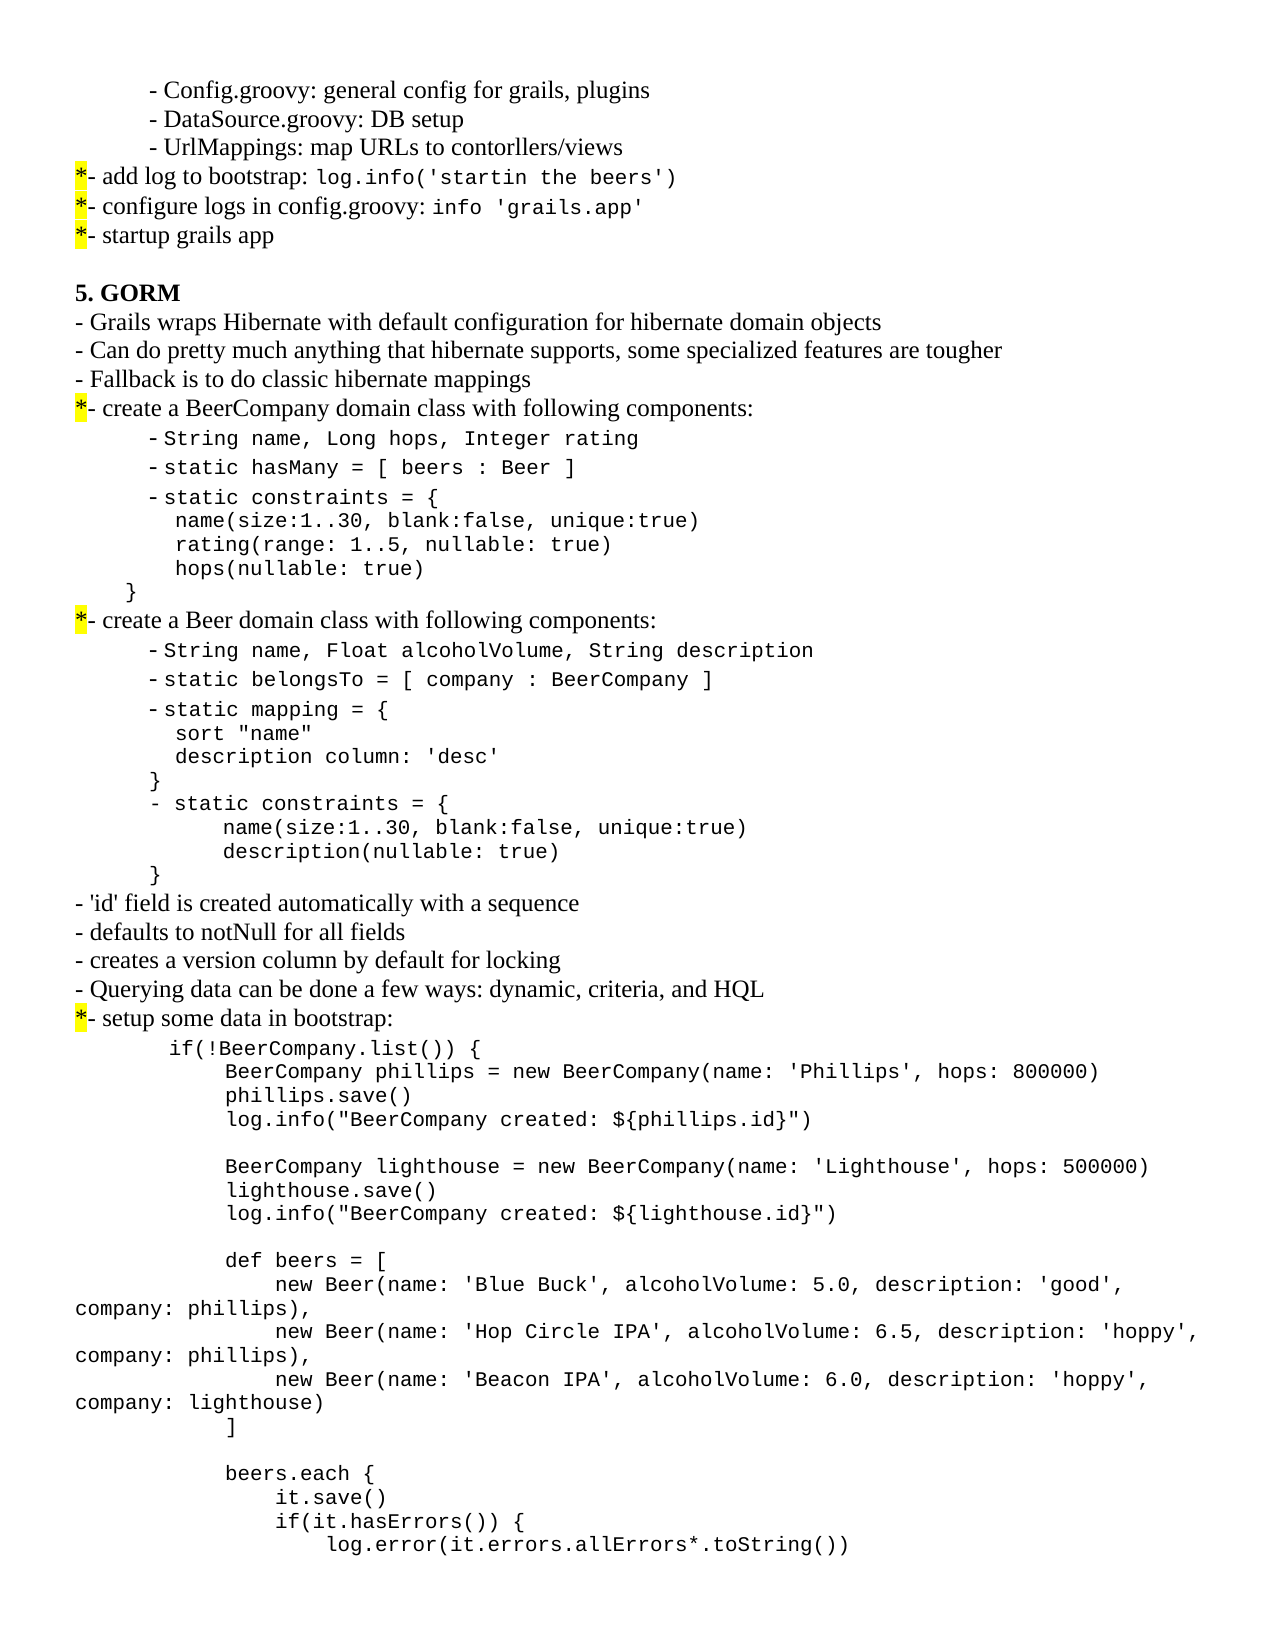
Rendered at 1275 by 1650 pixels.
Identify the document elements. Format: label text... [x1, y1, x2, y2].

text - Config.groovy: general config for grails, plugins - DataSource.groovy: DB setup - UrlMappings: map URLs to contorllers/views *- add log to bootstrap: log.info('startin the beers') *- configure logs in config.groovy: info 'grails.app' *- startup grails app 5. GORM - Grails wraps Hibernate with default configuration for hibernate domain objects - Can do pretty much anything that hibernate supports, some specialized features are tougher - Fallback is to do classic hibernate mappings *- create a BeerCompany domain class with following components: - String name, Long hops, Integer rating - static hasMany = [ beers : Beer ] - static constraints = { name(size:1..30, blank:false, unique:true) rating(range: 1..5, nullable: true) hops(nullable: true) } *- create a Beer domain class with following components: - String name, Float alcoholVolume, String description - static belongsTo = [ company : BeerCompany ] - static mapping = { sort "name" description column: 'desc' } - static constraints = { name(size:1..30, blank:false, unique:true) description(nullable: true) } - 'id' field is created automatically with a sequence - defaults to notNull for all fields - creates a version column by default for locking - Querying data can be done a few ways: dynamic, criteria, and HQL *- setup some data in bootstrap: if(!BeerCompany.list()) { BeerCompany phillips = new BeerCompany(name: 'Phillips', hops: 800000) phillips.save() log.info("BeerCompany created: ${phillips.id}") BeerCompany lighthouse = new BeerCompany(name: 'Lighthouse', hops: 500000) lighthouse.save() log.info("BeerCompany created: ${lighthouse.id}") def beers = [ new Beer(name: 'Blue Buck', alcoholVolume: 5.0, description: 'good', company: phillips), new Beer(name: 'Hop Circle IPA', alcoholVolume: 6.5, description: 'hoppy', company: phillips), new Beer(name: 'Beacon IPA', alcoholVolume: 6.0, description: 'hoppy', company: lighthouse) ] beers.each { it.save() if(it.hasErrors()) { log.error(it.errors.allErrors*.toString()) [75, 75, 1200, 1558]
